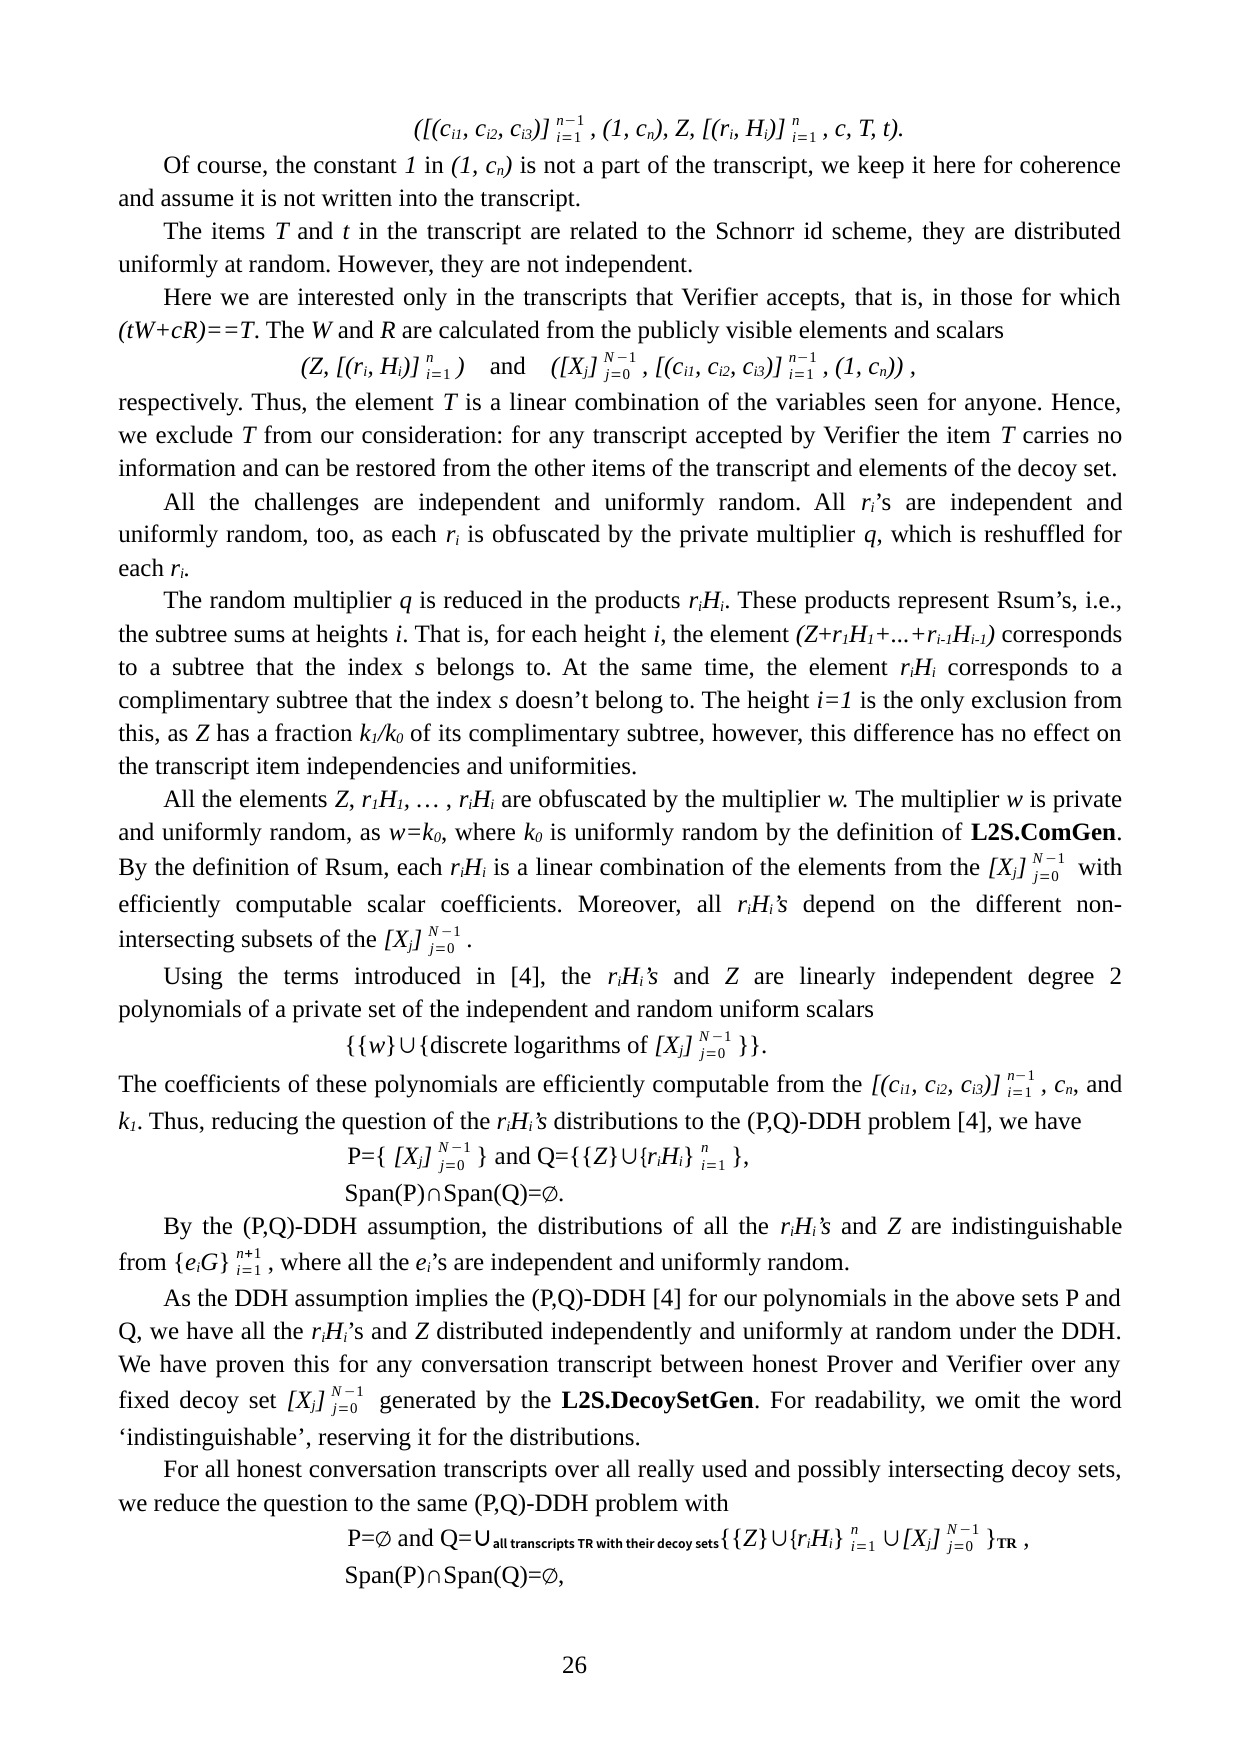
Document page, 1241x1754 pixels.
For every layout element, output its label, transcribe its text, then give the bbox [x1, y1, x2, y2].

text (Z, [(ri, Hi)]) and ([Xj], [(ci1, ci2, ci3)], (1, cn)) , [118, 348, 1122, 383]
text For all honest conversation transcripts over all really used and possibly intersecting decoy sets, we reduce the question to the same (P,Q)-DDH problem with [118, 1454, 1122, 1516]
text respectively. Thus, the element T is a linear combination of the variables seen for anyone. Hence, we exclude T from our consideration: for any transcript accepted by Verifier the item T carries no information and can be restored from the other items of the transcript and elements of the decoy set. [118, 387, 1122, 482]
text All the elements Z, r1H1, … , riHi are obfuscated by the multiplier w. The multiplier w is private and uniformly random, as w=k0, where k0 is uniformly random by the definition of L2S.ComGen. By the definition of Rsum, each riHi is a linear combination of the elements from the [Xj] with efficiently computable scalar coefficients. Moreover, all riHi’s depend on the different non-intersecting subsets of the [Xj]. [118, 784, 1122, 957]
text The coefficients of these polynomials are efficiently computable from the [(ci1, ci2, ci3)], cn, and k1. Thus, reducing the question of the riHi’s distributions to the (P,Q)-DDH problem [4], we have [118, 1067, 1122, 1134]
text Of course, the constant 1 in (1, cn) is not a part of the transcript, we keep it here for coherence and assume it is not written into the transcript. [118, 150, 1122, 212]
text By the (P,Q)-DDH assumption, the distributions of all the riHi’s and Z are indistinguishable from {eiG}, where all the ei’s are independent and uniformly random. [118, 1211, 1122, 1279]
text P={ [Xj]} and Q={{Z}∪{riHi}}, [118, 1139, 1122, 1174]
text {{w}∪{discrete logarithms of [Xj]}}. [118, 1027, 1122, 1062]
text All the challenges are independent and uniformly random. All ri’s are independent and uniformly random, too, as each ri is obfuscated by the private multiplier q, which is reshuffled for each ri. [118, 487, 1122, 581]
text The random multiplier q is reduced in the products riHi. These products represent Rsum’s, i.e., the subtree sums at heights i. That is, for each height i, the element (Z+r1H1+...+ri-1Hi-1) corresponds to a subtree that the index s belongs to. At the same time, the element riHi corresponds to a complimentary subtree that the index s doesn’t belong to. The height i=1 is the only exclusion from this, as Z has a fraction k1/k0 of its complimentary subtree, however, this difference has no effect on the transcript item independencies and uniformities. [118, 586, 1122, 779]
text P=∅ and Q=∪all transcripts TR with their decoy sets{{Z}∪{riHi}∪[Xj]}TR , [118, 1521, 1122, 1556]
text As the DDH assumption implies the (P,Q)-DDH [4] for our polynomials in the above sets P and Q, we have all the riHi’s and Z distributed independently and uniformly at random under the DDH. We have proven this for any conversation transcript between honest Prover and Verifier over any fixed decoy set [Xj] generated by the L2S.DecoySetGen. For readability, we omit the word ‘indistinguishable’, reserving it for the distributions. [118, 1283, 1122, 1450]
text The items T and t in the transcript are related to the Schnorr id scheme, they are distributed uniformly at random. However, they are not independent. [118, 216, 1122, 278]
text Using the terms introduced in [4], the riHi’s and Z are linearly independent degree 2 polynomials of a private set of the independent and random uniform scalars [118, 961, 1122, 1023]
text ([(ci1, ci2, ci3)], (1, cn), Z, [(ri, Hi)], c, T, t). [118, 111, 1122, 146]
text Here we are interested only in the transcripts that Verifier accepts, that is, in those for which (tW+cR)==T. The W and R are calculated from the publicly visible elements and scalars [118, 282, 1122, 344]
text Span(P)∩Span(Q)=∅. [118, 1178, 1122, 1207]
text Span(P)∩Span(Q)=∅, [118, 1560, 1122, 1589]
